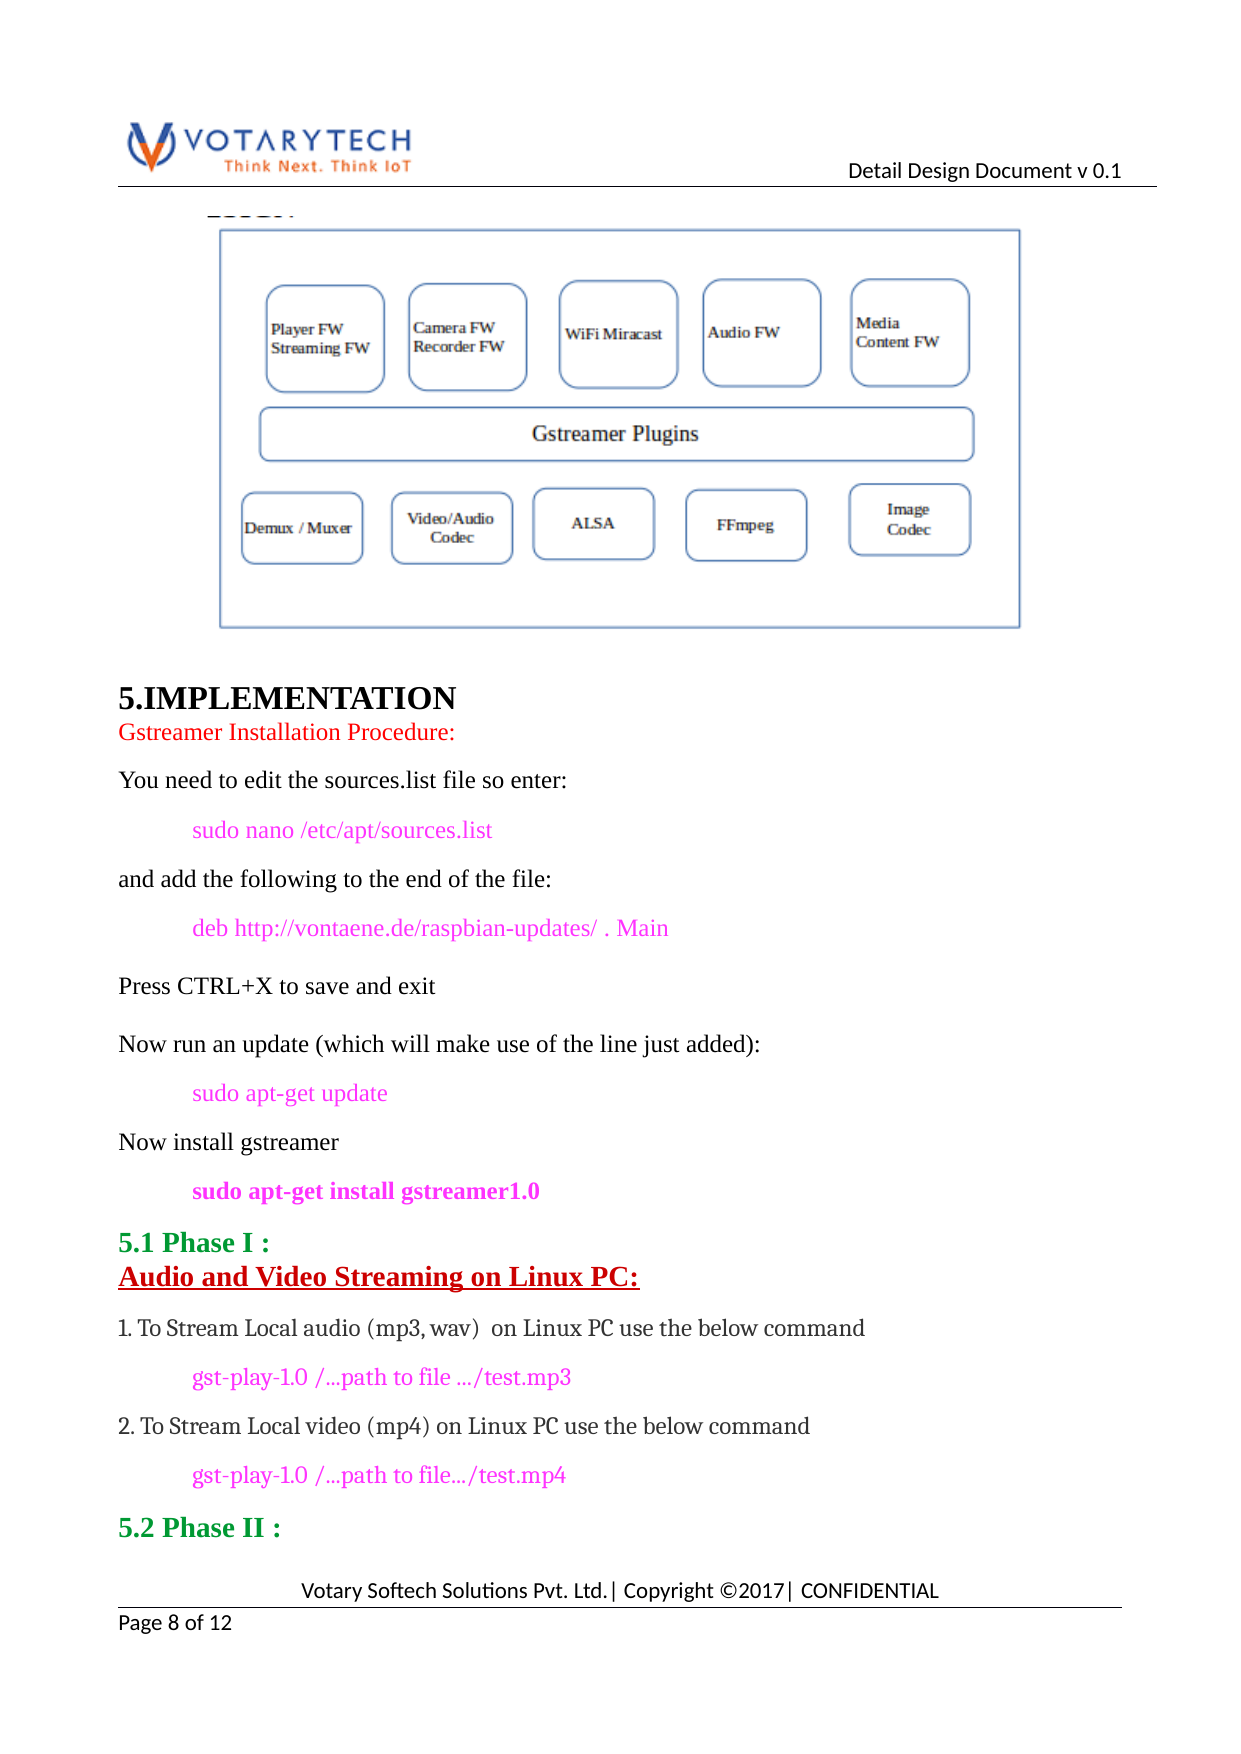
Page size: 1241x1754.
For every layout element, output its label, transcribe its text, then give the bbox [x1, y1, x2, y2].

text sudo apt-get update [118, 1078, 1122, 1107]
text Audio and Video Streaming on Linux PC: [118, 1259, 1122, 1293]
text gst-play-1.0 /...path to file .../test.mp3 [118, 1363, 1122, 1392]
text 2. To Stream Local video (mp4) on Linux PC use the below command [118, 1412, 1122, 1441]
picture [118, 118, 419, 179]
text gst-play-1.0 /...path to file.../test.mp4 [118, 1461, 1122, 1490]
text Now run an update (which will make use of the line just added): [118, 1029, 1122, 1058]
text Now install gstreamer [118, 1127, 1122, 1156]
text and add the following to the end of the file: [118, 864, 1122, 892]
picture [207, 216, 1033, 640]
text sudo apt-get install gstreamer1.0 [118, 1176, 1122, 1205]
text Press CTRL+X to save and exit [118, 971, 1122, 1000]
text 5.2 Phase II : [118, 1510, 1122, 1544]
text You need to edit the sources.list file so enter: [118, 766, 1122, 794]
text sudo nano /etc/apt/sources.list [118, 815, 1122, 843]
text deb http://vontaene.de/raspbian-updates/ . Main [118, 913, 1122, 942]
text 5.IMPLEMENTATION [118, 678, 1122, 717]
text 5.1 Phase I : [118, 1226, 1122, 1259]
text Gstreamer Installation Procedure: [118, 717, 1122, 745]
text 1. To Stream Local audio (mp3, wav) on Linux PC use the below command [118, 1314, 1122, 1343]
